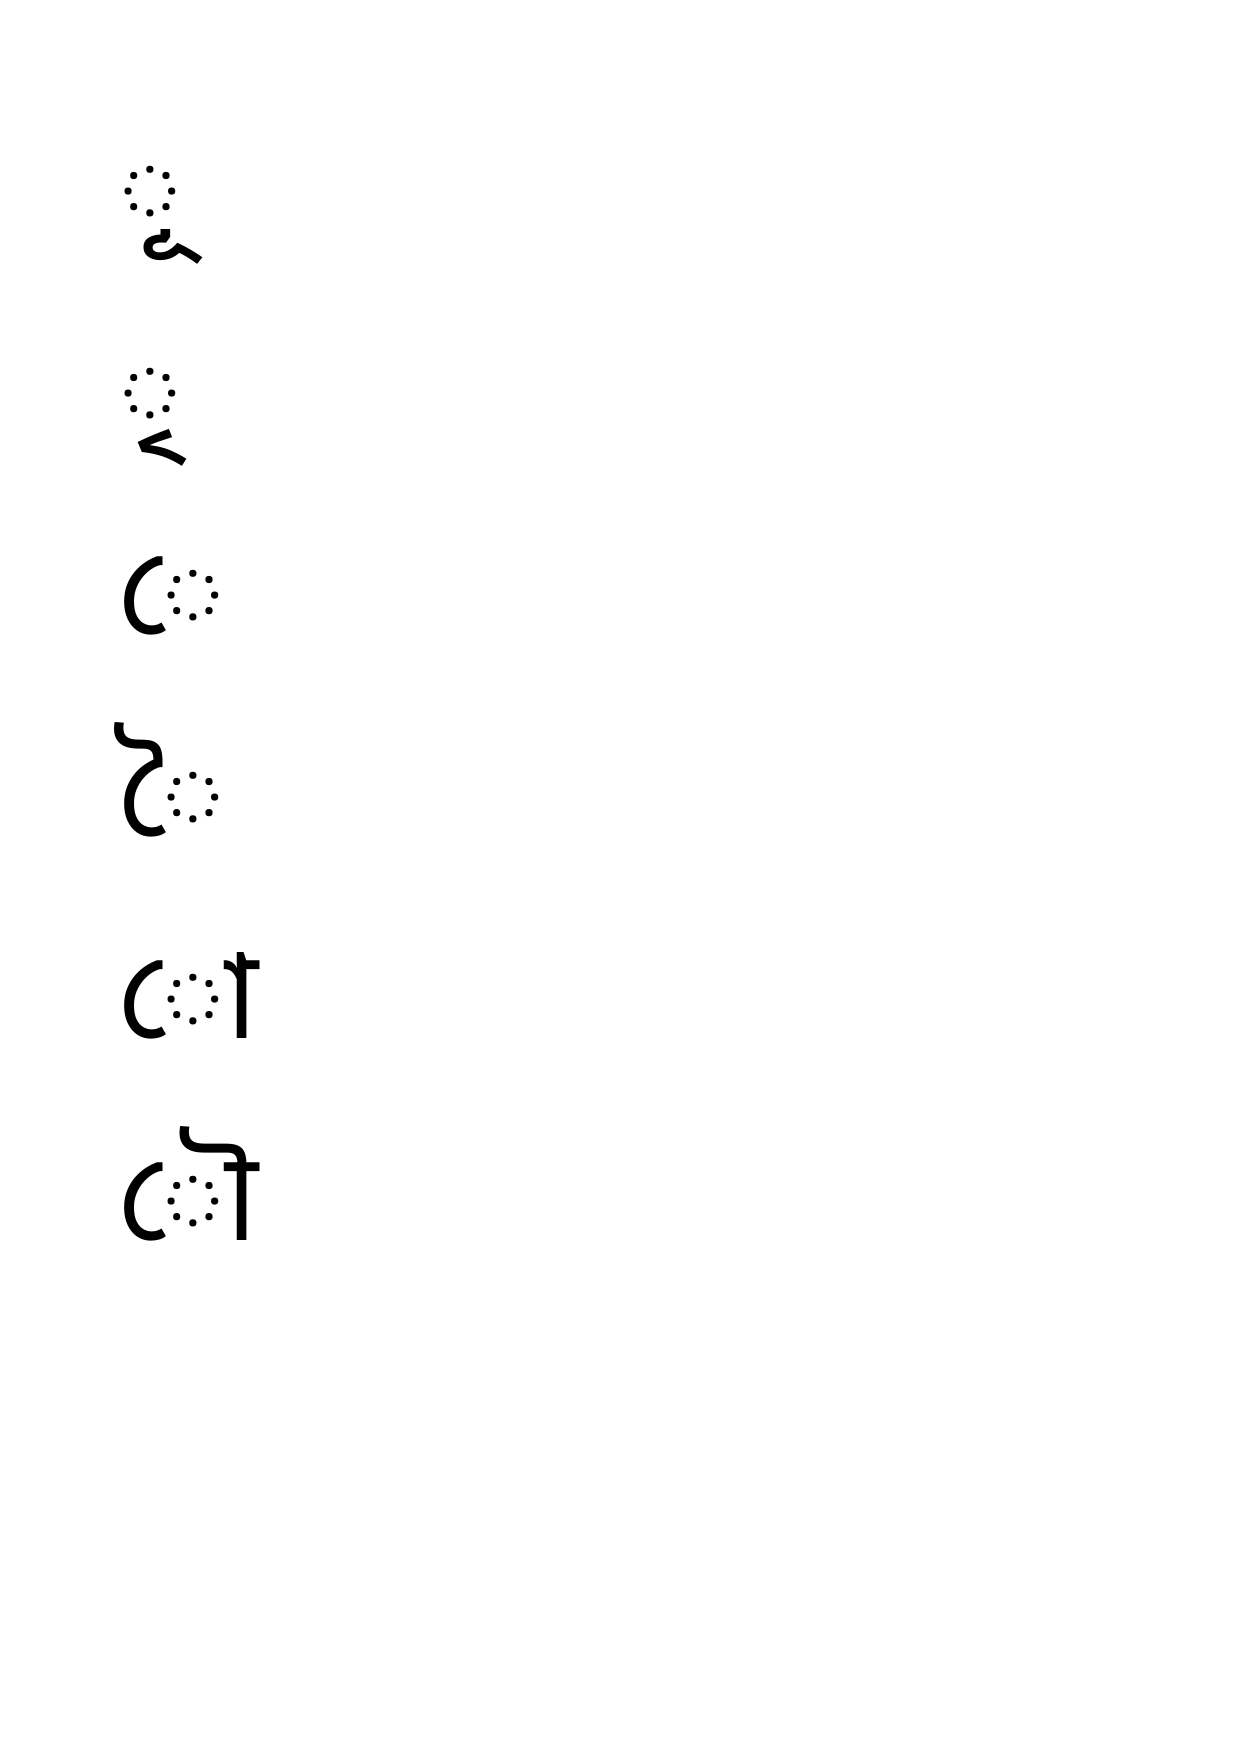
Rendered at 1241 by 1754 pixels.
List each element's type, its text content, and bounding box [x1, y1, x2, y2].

text ৌ [118, 1128, 1122, 1291]
text ে [118, 522, 1122, 685]
text ূ [118, 118, 1122, 281]
text ৃ [118, 320, 1122, 483]
text ৈ [118, 724, 1122, 887]
text ো [118, 926, 1122, 1089]
